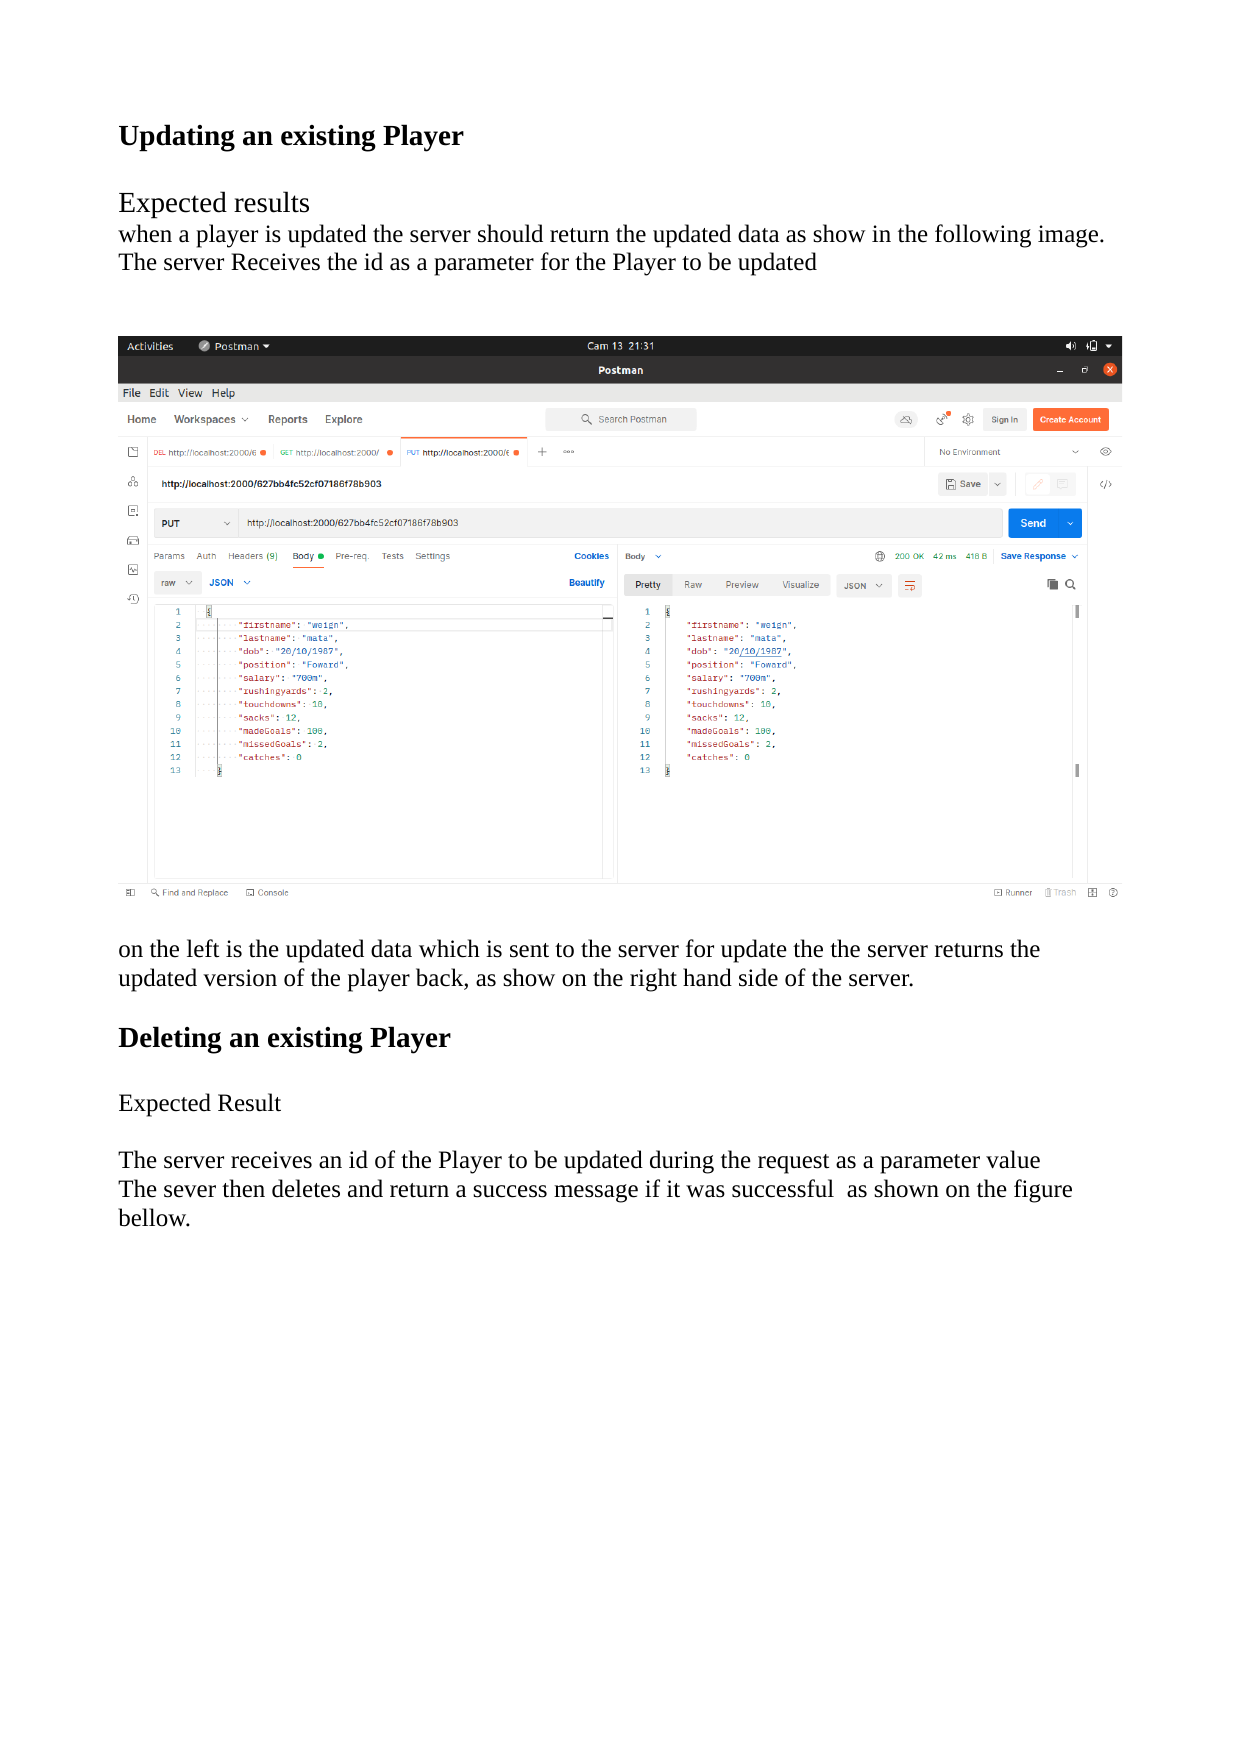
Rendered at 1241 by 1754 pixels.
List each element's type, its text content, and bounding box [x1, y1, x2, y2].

text Expected Result [118, 1088, 1122, 1116]
text The server receives an id of the Player to be updated during the request as a parameter value [118, 1145, 1122, 1174]
picture [118, 336, 1123, 901]
text The server Receives the id as a parameter for the Player to be updated [118, 247, 1122, 276]
text Expected results [118, 185, 1122, 219]
text on the left is the updated data which is sent to the server for update the the server returns the updated version of the player back, as show on the right hand side of the server. [118, 934, 1122, 992]
text The sever then deletes and return a success message if it was successful as shown on the figure bellow. [118, 1174, 1122, 1231]
text Updating an existing Player [118, 118, 1122, 152]
text when a player is updated the server should return the updated data as show in the following image. [118, 219, 1122, 247]
text Deleting an existing Player [118, 1021, 1122, 1054]
